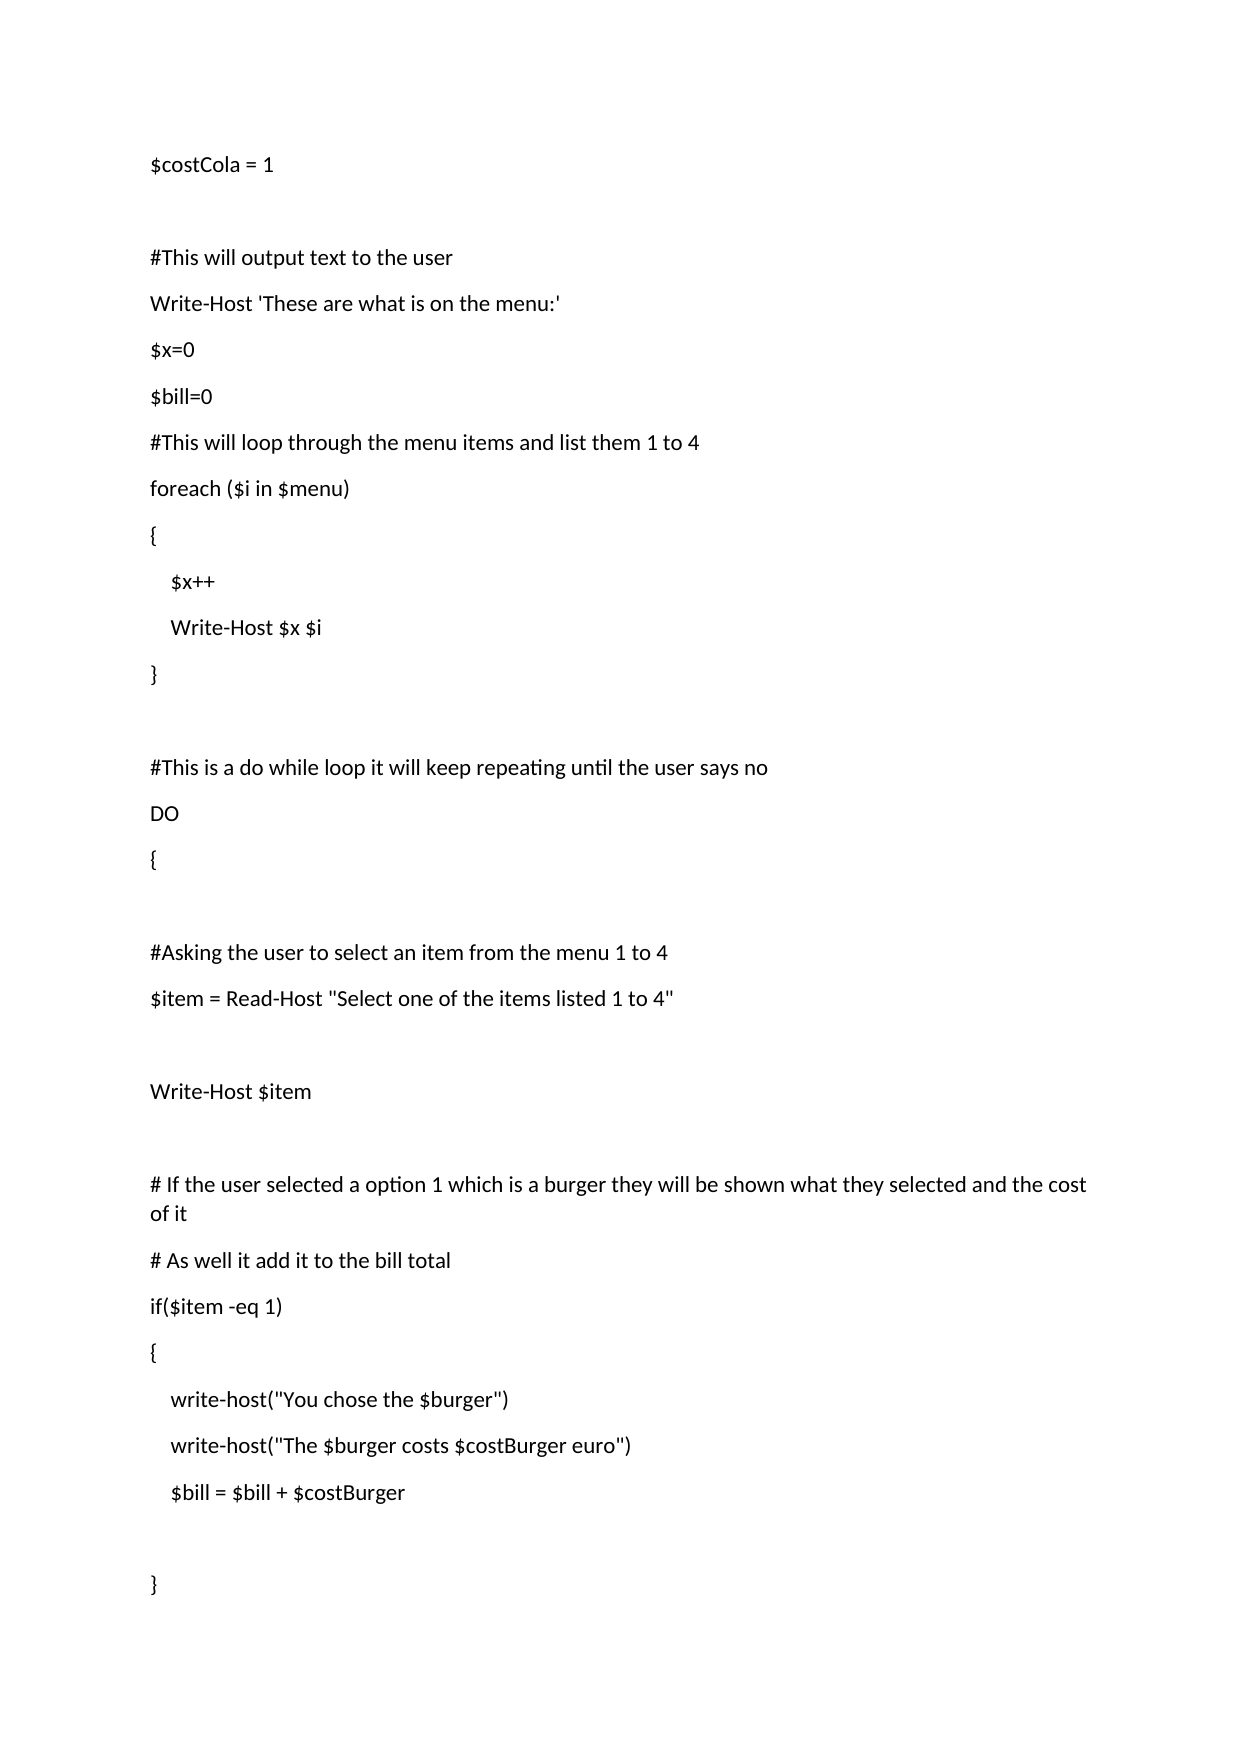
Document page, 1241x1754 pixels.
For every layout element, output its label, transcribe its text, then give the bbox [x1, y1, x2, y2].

text $item = Read-Host "Select one of the items listed 1 to 4" [150, 984, 1090, 1012]
text { [150, 521, 1090, 549]
text #Asking the user to select an item from the menu 1 to 4 [150, 938, 1090, 966]
text $bill=0 [150, 382, 1090, 410]
text { [150, 1338, 1090, 1367]
text #This is a do while loop it will keep repeating until the user says no [150, 753, 1090, 781]
text $x=0 [150, 335, 1090, 363]
text $costCola = 1 [150, 150, 1090, 178]
text write-host("The $burger costs $costBurger euro") [150, 1431, 1090, 1459]
text } [150, 1570, 1090, 1598]
text write-host("You chose the $burger") [150, 1385, 1090, 1413]
text # As well it add it to the bill total [150, 1246, 1090, 1274]
text Write-Host 'These are what is on the menu:' [150, 289, 1090, 317]
text # If the user selected a option 1 which is a burger they will be shown what they selected and the cost of it [150, 1170, 1090, 1227]
text $bill = $bill + $costBurger [150, 1478, 1090, 1506]
text Write-Host $x $i [150, 613, 1090, 642]
text $x++ [150, 567, 1090, 595]
text Write-Host $item [150, 1077, 1090, 1105]
text foreach ($i in $menu) [150, 474, 1090, 502]
text DO [150, 799, 1090, 827]
text { [150, 845, 1090, 873]
text #This will loop through the menu items and list them 1 to 4 [150, 428, 1090, 456]
text if($item -eq 1) [150, 1292, 1090, 1320]
text } [150, 660, 1090, 688]
text #This will output text to the user [150, 243, 1090, 271]
